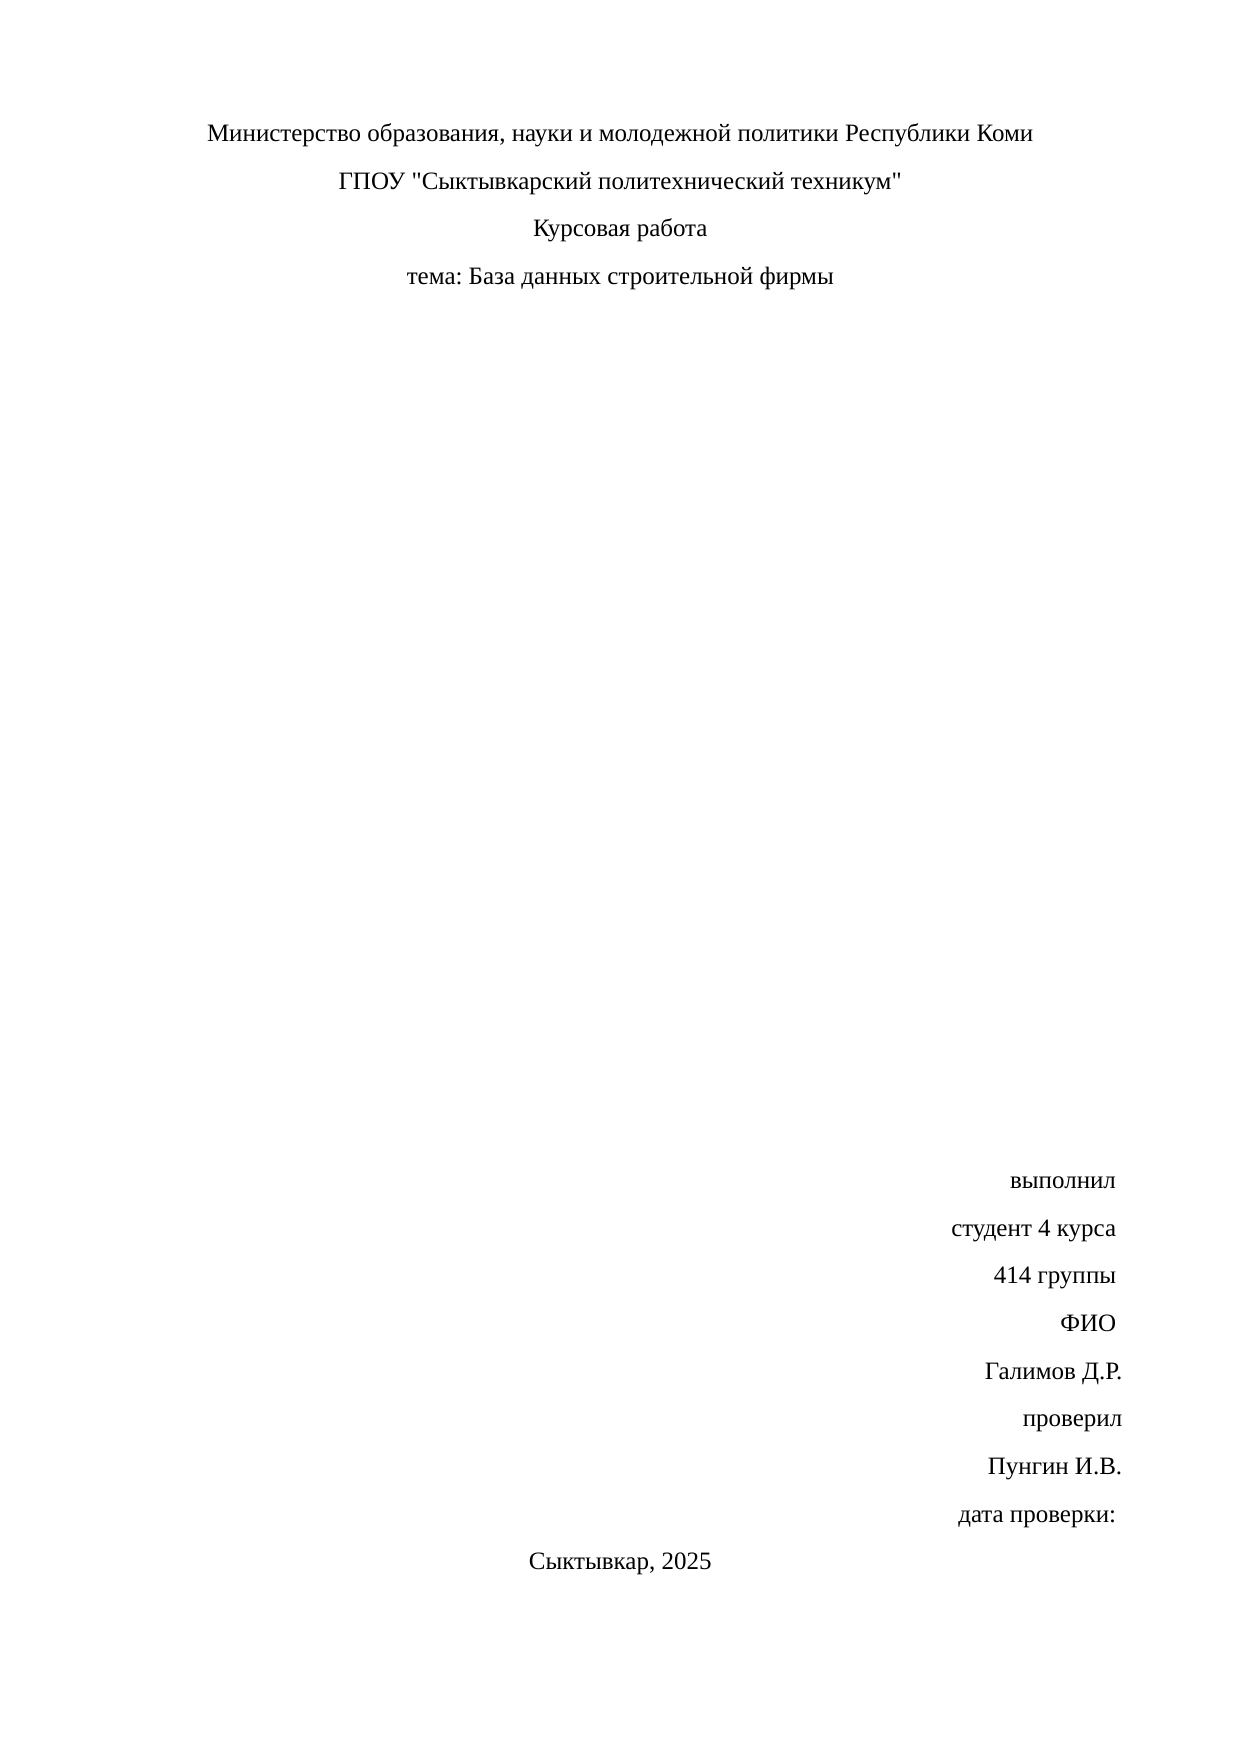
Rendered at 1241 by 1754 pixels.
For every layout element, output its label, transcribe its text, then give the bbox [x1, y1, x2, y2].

text дата проверки: [118, 1499, 1122, 1527]
text студент 4 курса [118, 1213, 1122, 1242]
text Сыктывкар, 2025 [118, 1546, 1122, 1575]
text ГПОУ "Сыктывкарский политехнический техникум" [118, 166, 1122, 194]
text Курсовая работа [118, 213, 1122, 242]
text Министерство образования, науки и молодежной политики Республики Коми [118, 118, 1122, 147]
text 414 группы [118, 1261, 1122, 1289]
text выполнил [118, 1165, 1122, 1194]
text Пунгин И.В. [118, 1451, 1122, 1480]
text проверил [118, 1403, 1122, 1432]
text ФИО [118, 1308, 1122, 1337]
text тема: База данных строительной фирмы [118, 261, 1122, 290]
text Галимов Д.Р. [118, 1356, 1122, 1384]
